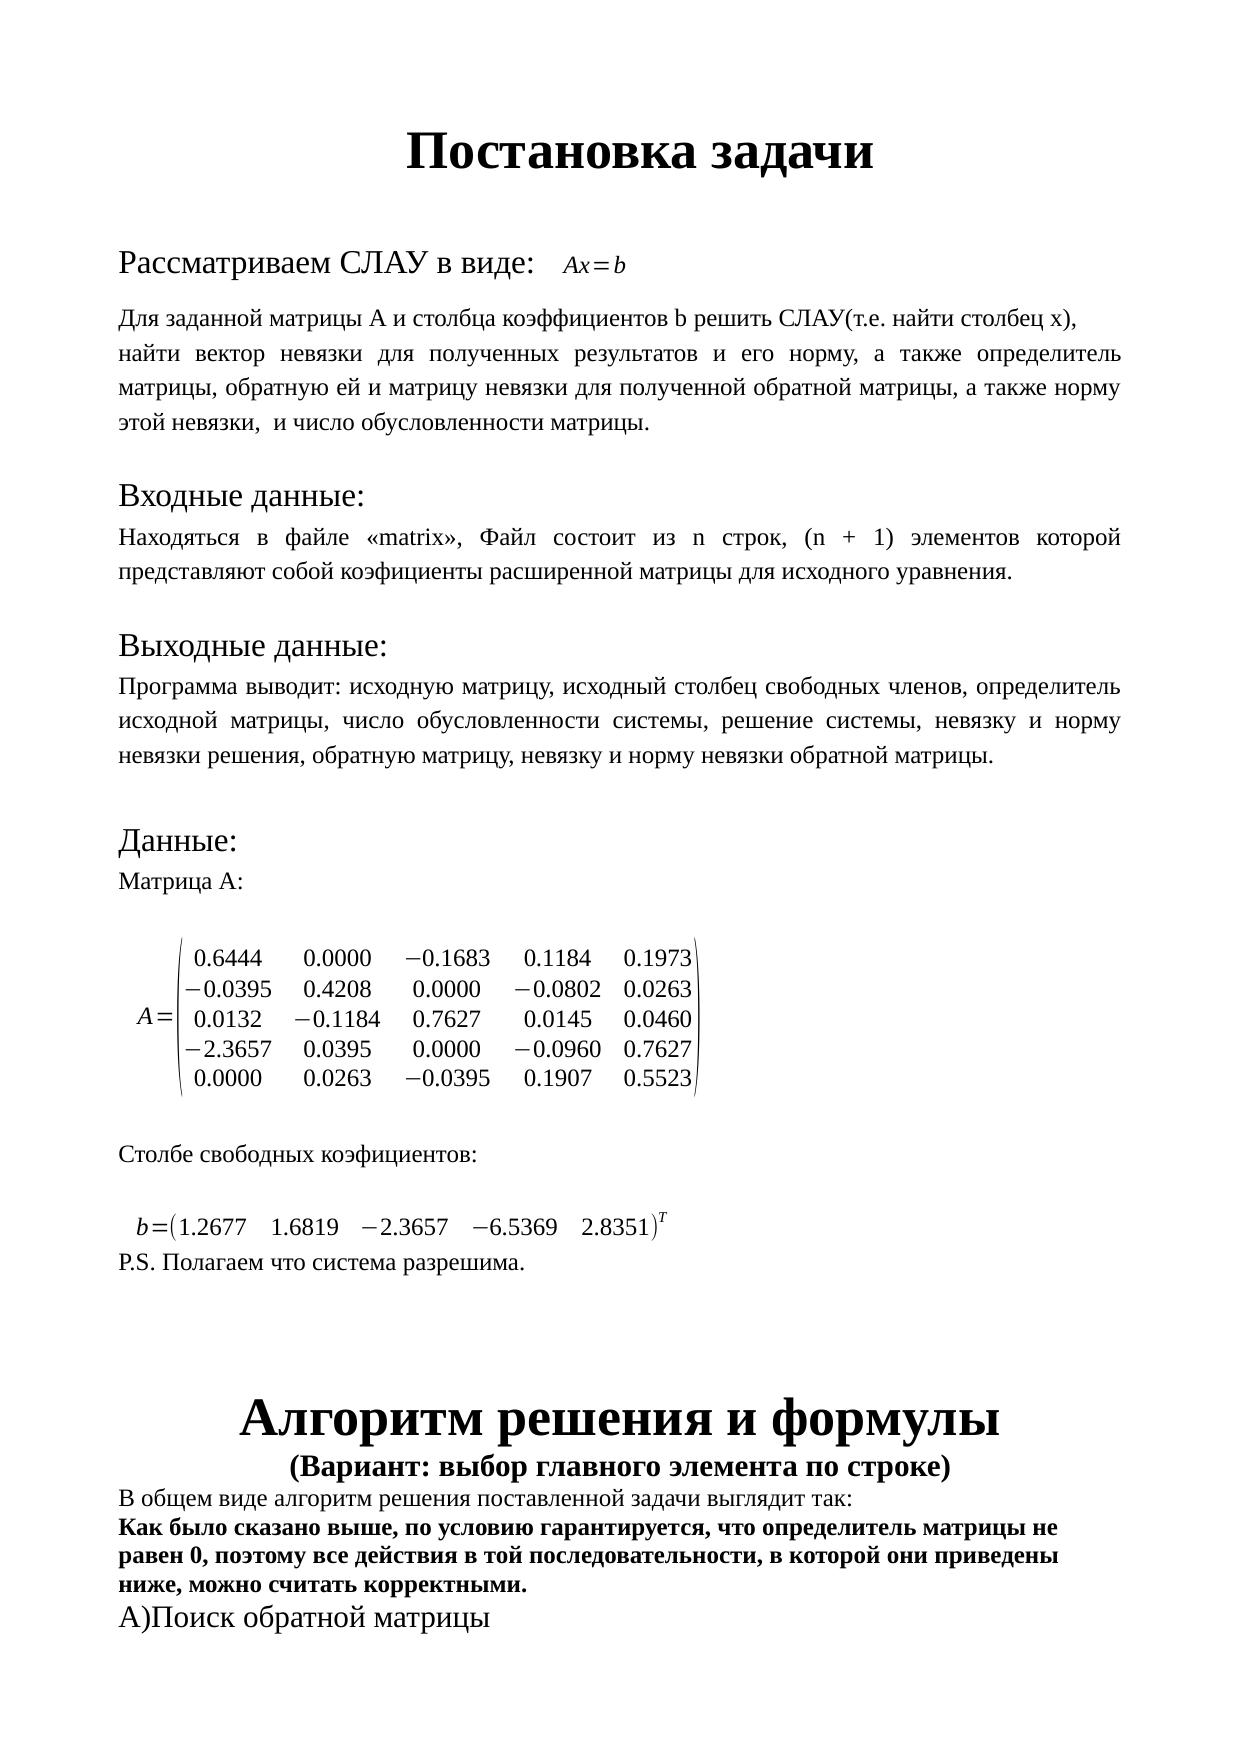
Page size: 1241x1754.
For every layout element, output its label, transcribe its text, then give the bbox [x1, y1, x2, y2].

text Программа выводит: исходную матрицу, исходный столбец свободных членов, определитель исходной матрицы, число обусловленности системы, решение системы, невязку и норму невязки решения, обратную матрицу, невязку и норму невязки обратной матрицы. [118, 671, 1122, 769]
text Столбе свободных коэфициентов: [118, 1139, 1122, 1168]
text Рассматриваем СЛАУ в виде: [118, 243, 1122, 281]
text В общем виде алгоритм решения поставленной задачи выглядит так: [118, 1483, 1122, 1512]
text Находяться в файле «matrix», Файл состоит из n строк, (n + 1) элементов которой представляют собой коэфициенты расширенной матрицы для исходного уравнения. [118, 522, 1122, 585]
text найти вектор невязки для полученных результатов и его норму, а также определитель матрицы, обратную ей и матрицу невязки для полученной обратной матрицы, а также норму этой невязки, и число обусловленности матрицы. [118, 338, 1122, 435]
text Входные данные: [118, 476, 1122, 514]
text Как было сказано выше, по условию гарантируется, что определитель матрицы не равен 0, поэтому все действия в той последовательности, в которой они приведены ниже, можно считать корректными. [118, 1512, 1122, 1598]
text Для заданной матрицы А и столбца коэффициентов b решить СЛАУ(т.е. найти столбец х), [118, 303, 1122, 332]
text Выходные данные: [118, 625, 1122, 663]
text Матрица А: [118, 866, 1122, 895]
text (Вариант: выбор главного элемента по строке) [118, 1447, 1122, 1483]
text А)Поиск обратной матрицы [118, 1598, 1122, 1634]
text P.S. Полагаем что система разрешима. [118, 1247, 1122, 1276]
text Алгоритм решения и формулы [118, 1385, 1122, 1447]
text Данные: [118, 820, 1122, 859]
text Постановка задачи [118, 118, 1122, 180]
